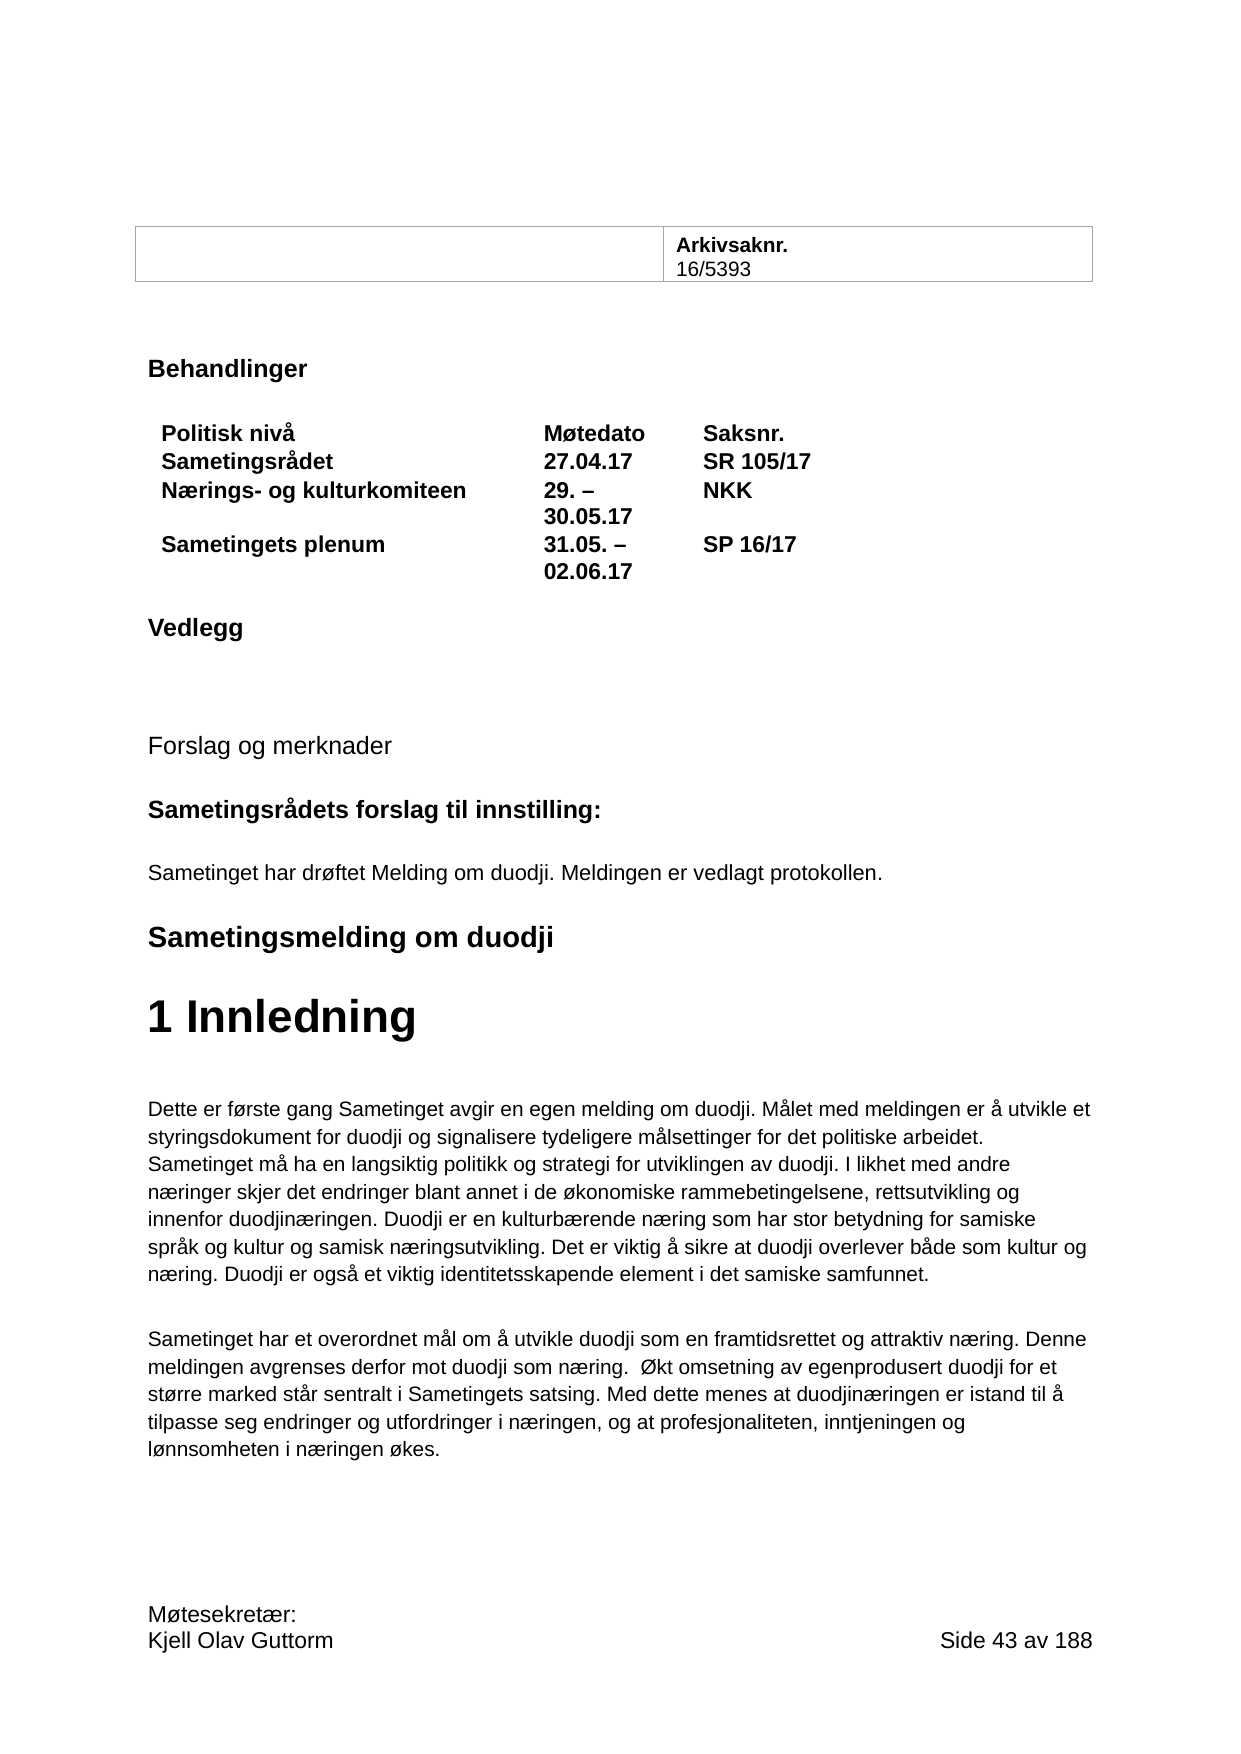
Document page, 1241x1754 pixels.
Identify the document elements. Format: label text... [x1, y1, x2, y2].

table_cell 31.05. – 02.06.17 [530, 530, 689, 585]
table_header Arkivsaknr. 16/5393 [664, 227, 1092, 281]
table_cell 27.04.17 [530, 447, 689, 476]
table_header [136, 227, 663, 281]
table_cell Sametingets plenum [148, 530, 530, 585]
table_cell [664, 282, 1092, 306]
table_cell [136, 282, 664, 306]
table_cell Sametingsrådet [148, 447, 530, 476]
table_cell SR 105/17 [689, 447, 1056, 476]
table_cell Nærings- og kulturkomiteen [148, 476, 530, 530]
table_header Politisk nivå [148, 419, 530, 447]
table_cell NKK [689, 476, 1056, 530]
table_header Behandlinger Vedlegg [136, 354, 1067, 704]
table_cell SP 16/17 [689, 530, 1056, 585]
table_cell 29. – 30.05.17 [530, 476, 689, 530]
table_header Saksnr. [689, 419, 1056, 447]
table_header [148, 678, 998, 704]
table_header Møtedato [530, 419, 689, 447]
